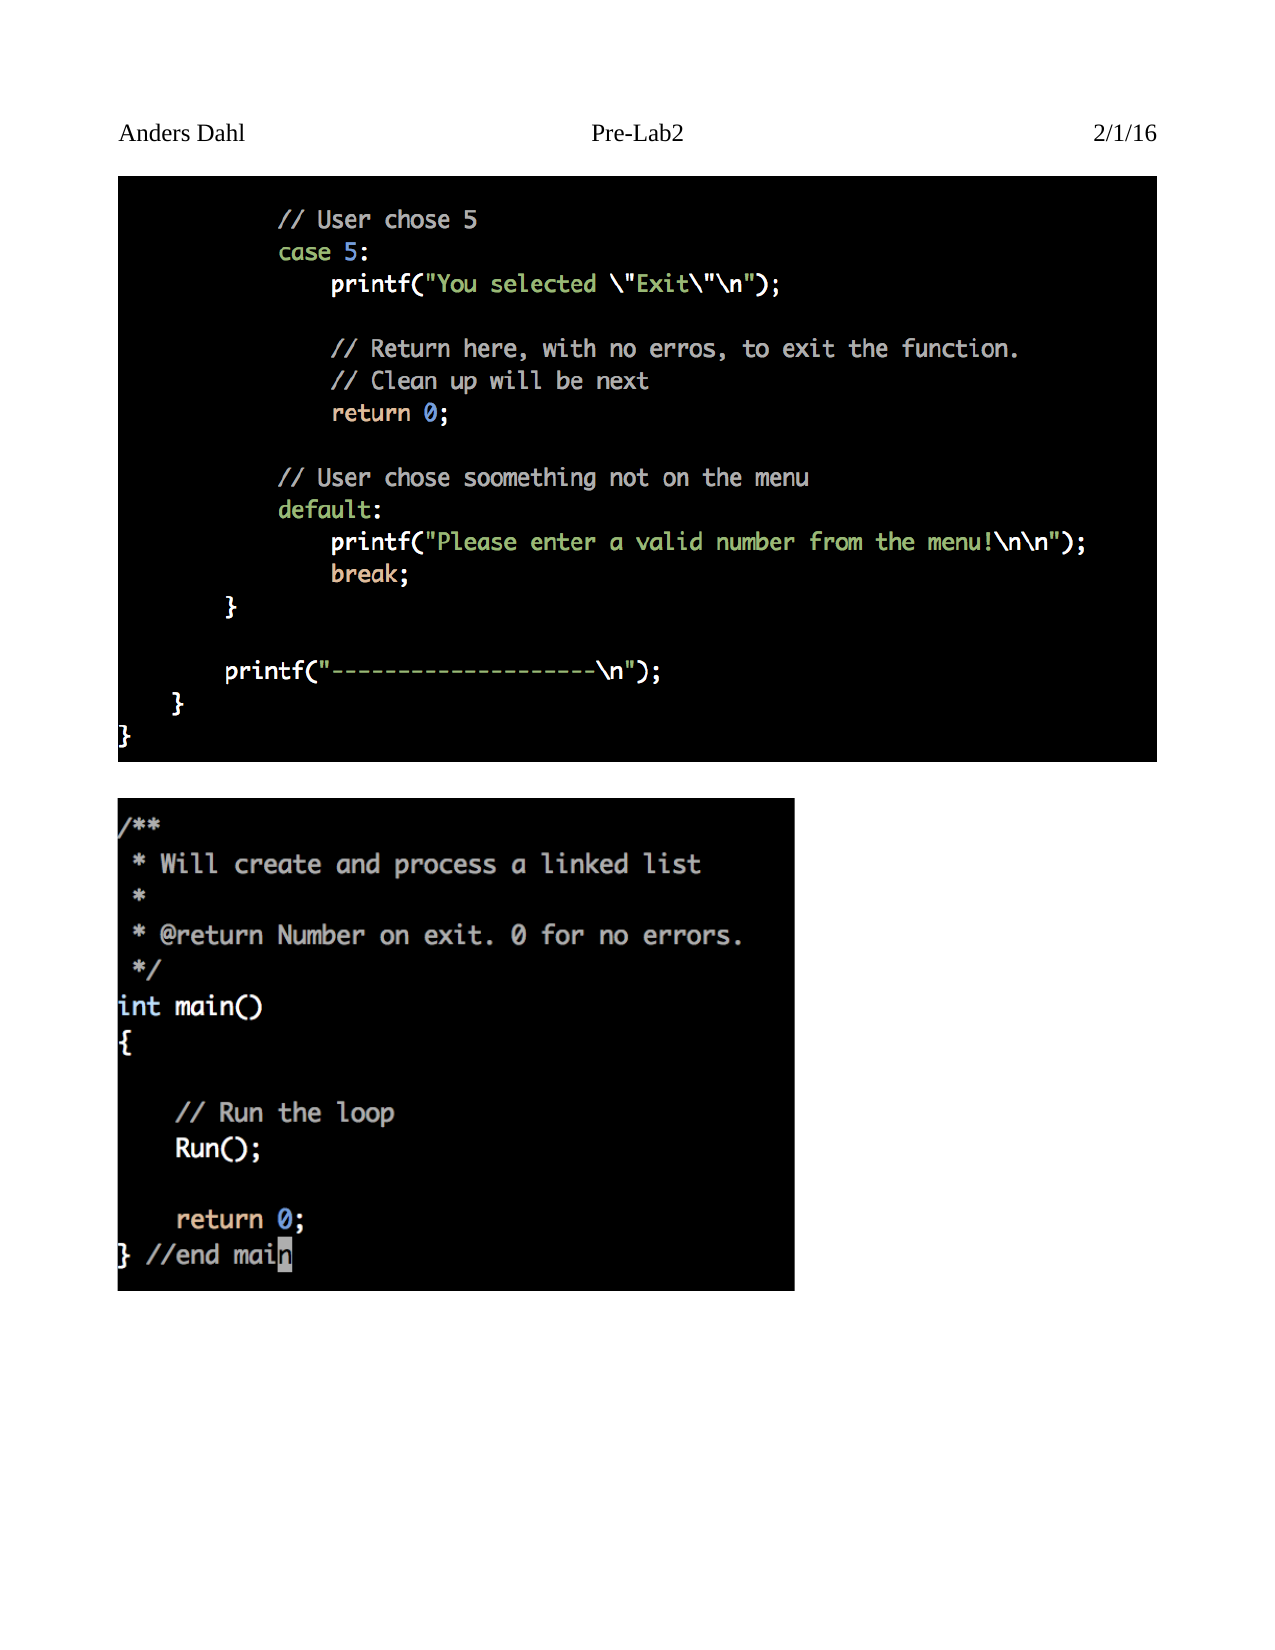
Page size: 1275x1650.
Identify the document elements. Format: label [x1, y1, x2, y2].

picture [117, 798, 795, 1291]
picture [118, 176, 1157, 762]
